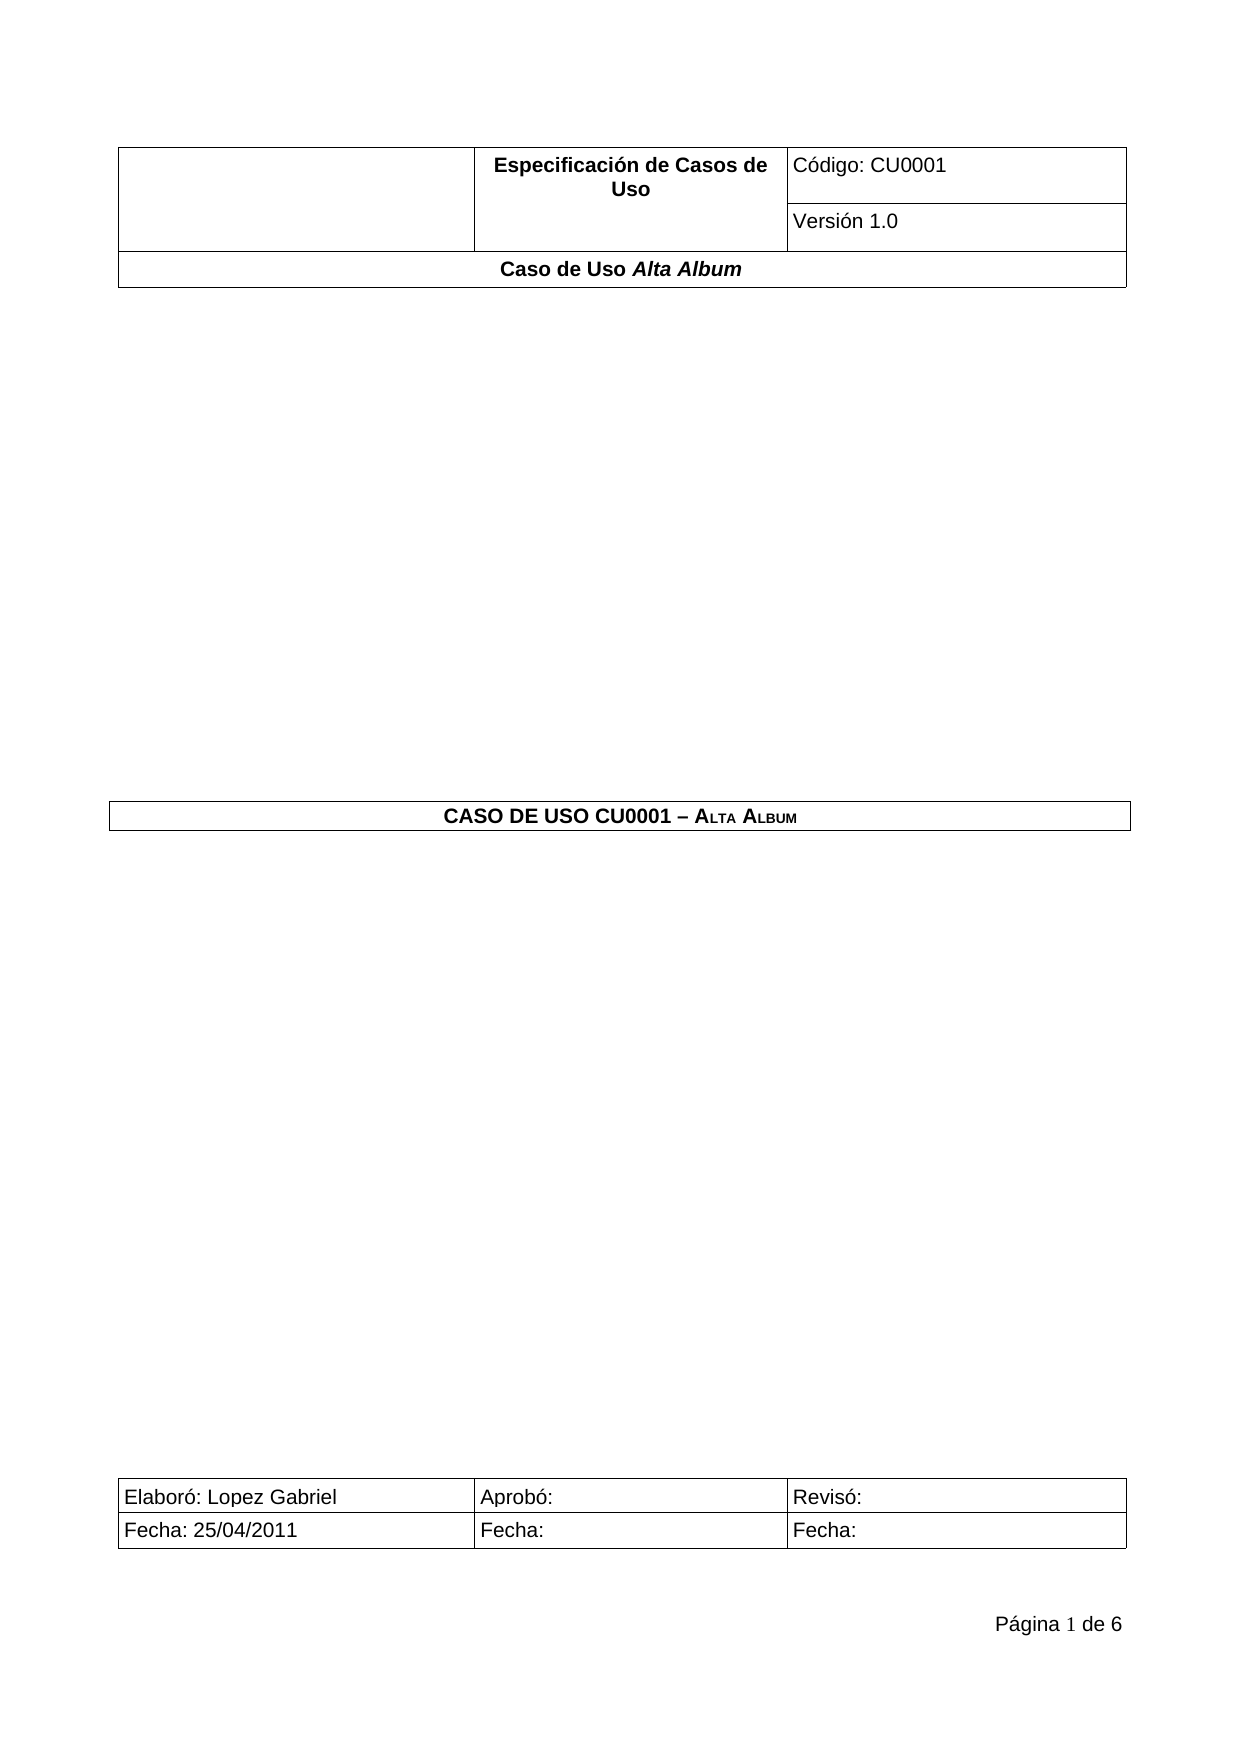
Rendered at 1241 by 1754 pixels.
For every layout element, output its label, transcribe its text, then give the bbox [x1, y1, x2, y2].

table_header Elaboró: Lopez Gabriel [119, 1479, 474, 1512]
table_cell Fecha: [475, 1513, 787, 1547]
text CASO DE USO CU0001 – Alta Album [110, 802, 1130, 830]
table_cell Fecha: [788, 1513, 1126, 1547]
table_header Aprobó: [475, 1479, 787, 1512]
table_header Revisó: [788, 1479, 1126, 1512]
table_cell Fecha: 25/04/2011 [119, 1513, 474, 1547]
